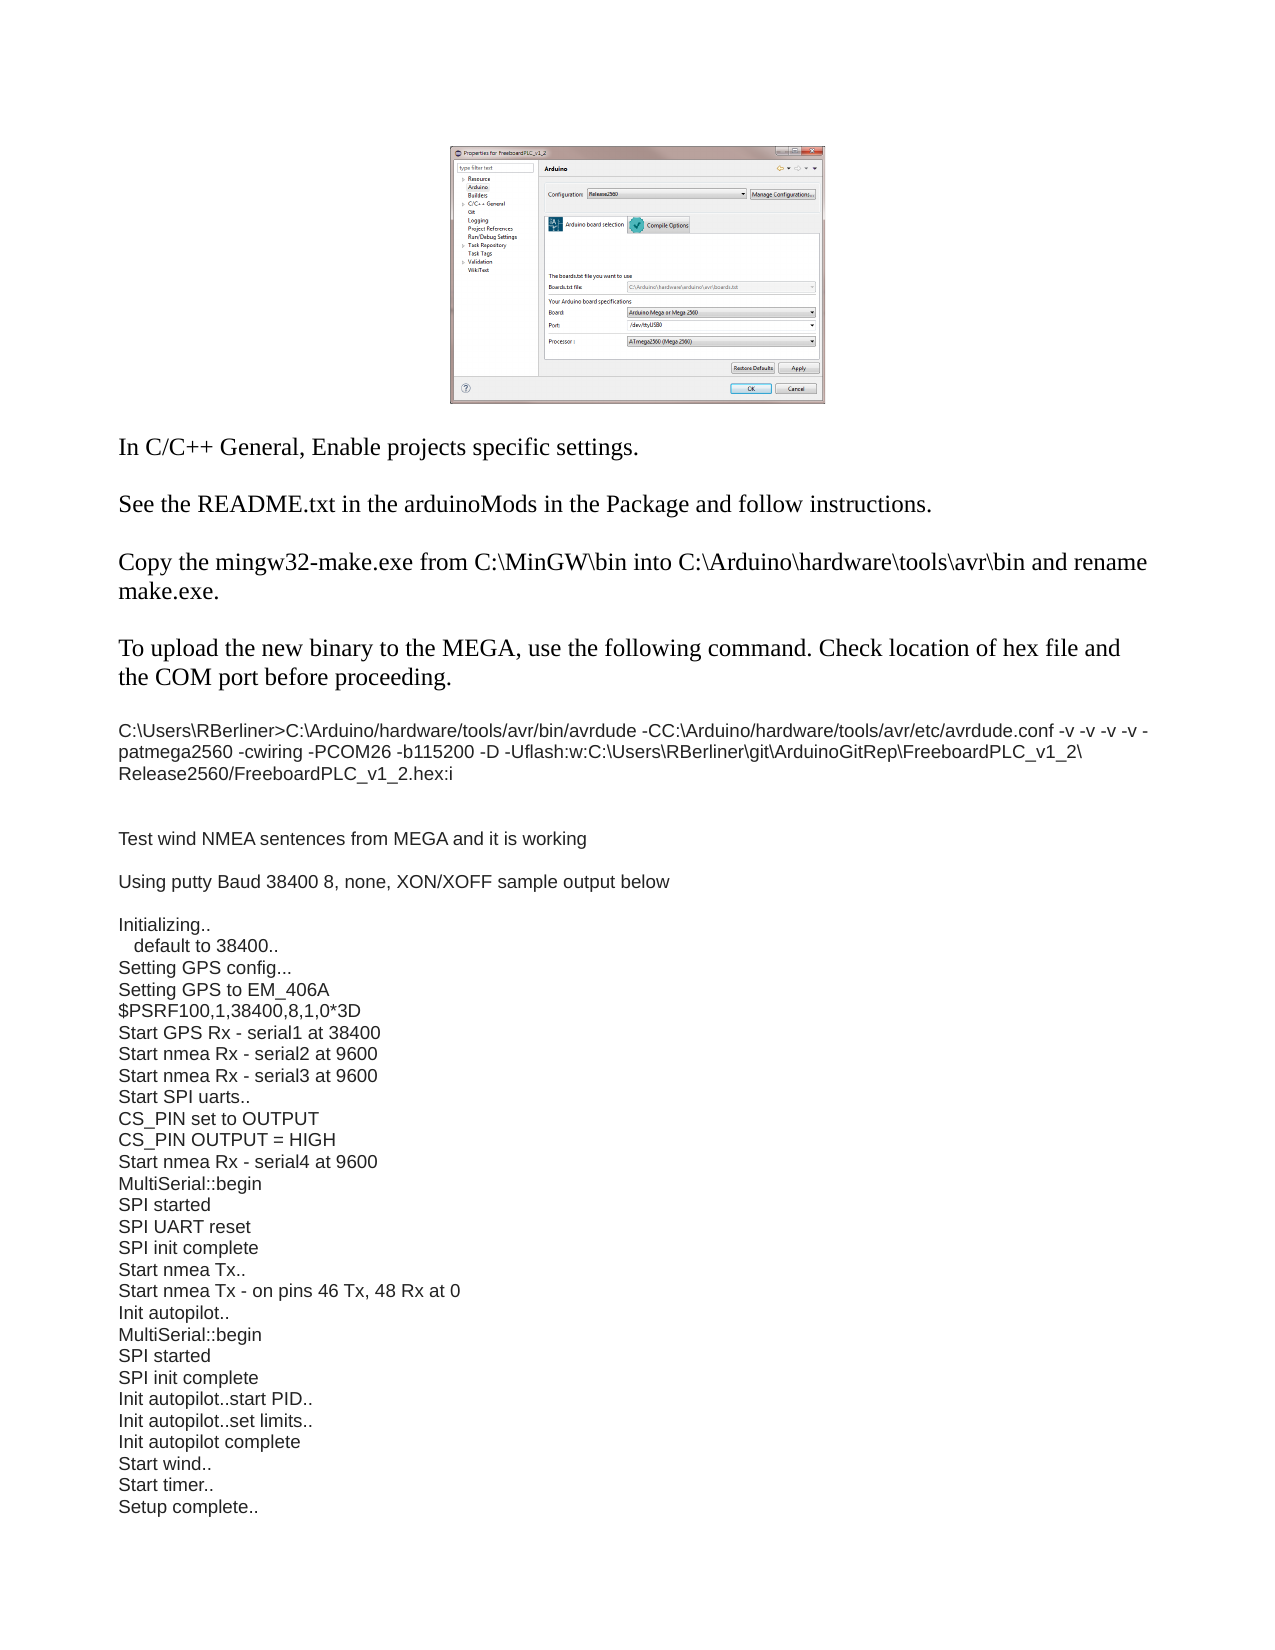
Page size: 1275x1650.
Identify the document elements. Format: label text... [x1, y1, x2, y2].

text SPI started [118, 1194, 1157, 1216]
text See the README.txt in the arduinoMods in the Package and follow instructions. [118, 489, 1157, 518]
picture [450, 146, 826, 404]
text Start nmea Rx - serial4 at 9600 [118, 1151, 1157, 1172]
text Copy the mingw32-make.exe from C:\MinGW\bin into C:\Arduino\hardware\tools\avr\bin and rename make.exe. [118, 547, 1157, 604]
text C:\Users\RBerliner>C:\Arduino/hardware/tools/avr/bin/avrdude -CC:\Arduino/hardware/tools/avr/etc/avrdude.conf -v -v -v -v -patmega2560 -cwiring -PCOM26 -b115200 -D -Uflash:w:C:\Users\RBerliner\git\ArduinoGitRep\FreeboardPLC_v1_2\Release2560/FreeboardPLC_v1_2.hex:i [118, 719, 1157, 784]
text SPI UART reset [118, 1216, 1157, 1237]
text $PSRF100,1,38400,8,1,0*3D [118, 1000, 1157, 1021]
text default to 38400.. [118, 935, 1157, 957]
text Start nmea Rx - serial2 at 9600 [118, 1043, 1157, 1064]
text Start timer.. [118, 1474, 1157, 1496]
text Test wind NMEA sentences from MEGA and it is working [118, 827, 1157, 849]
text MultiSerial::begin [118, 1323, 1157, 1345]
text Initializing.. [118, 914, 1157, 935]
text Init autopilot complete [118, 1431, 1157, 1453]
text In C/C++ General, Enable projects specific settings. [118, 432, 1157, 461]
text Start GPS Rx - serial1 at 38400 [118, 1021, 1157, 1043]
text Start nmea Tx.. [118, 1259, 1157, 1280]
text CS_PIN set to OUTPUT [118, 1108, 1157, 1129]
text Start wind.. [118, 1453, 1157, 1474]
text Init autopilot.. [118, 1302, 1157, 1323]
text Setting GPS to EM_406A [118, 978, 1157, 1000]
text Init autopilot..set limits.. [118, 1409, 1157, 1431]
text SPI init complete [118, 1366, 1157, 1388]
text Start SPI uarts.. [118, 1086, 1157, 1108]
text To upload the new binary to the MEGA, use the following command. Check location of hex file and the COM port before proceeding. [118, 633, 1157, 691]
text Init autopilot..start PID.. [118, 1388, 1157, 1409]
text Setting GPS config... [118, 957, 1157, 978]
text Setup complete.. [118, 1496, 1157, 1517]
text Start nmea Tx - on pins 46 Tx, 48 Rx at 0 [118, 1280, 1157, 1302]
text SPI started [118, 1345, 1157, 1366]
text Using putty Baud 38400 8, none, XON/XOFF sample output below [118, 871, 1157, 892]
text MultiSerial::begin [118, 1172, 1157, 1194]
text Start nmea Rx - serial3 at 9600 [118, 1064, 1157, 1086]
text CS_PIN OUTPUT = HIGH [118, 1129, 1157, 1151]
text SPI init complete [118, 1237, 1157, 1259]
